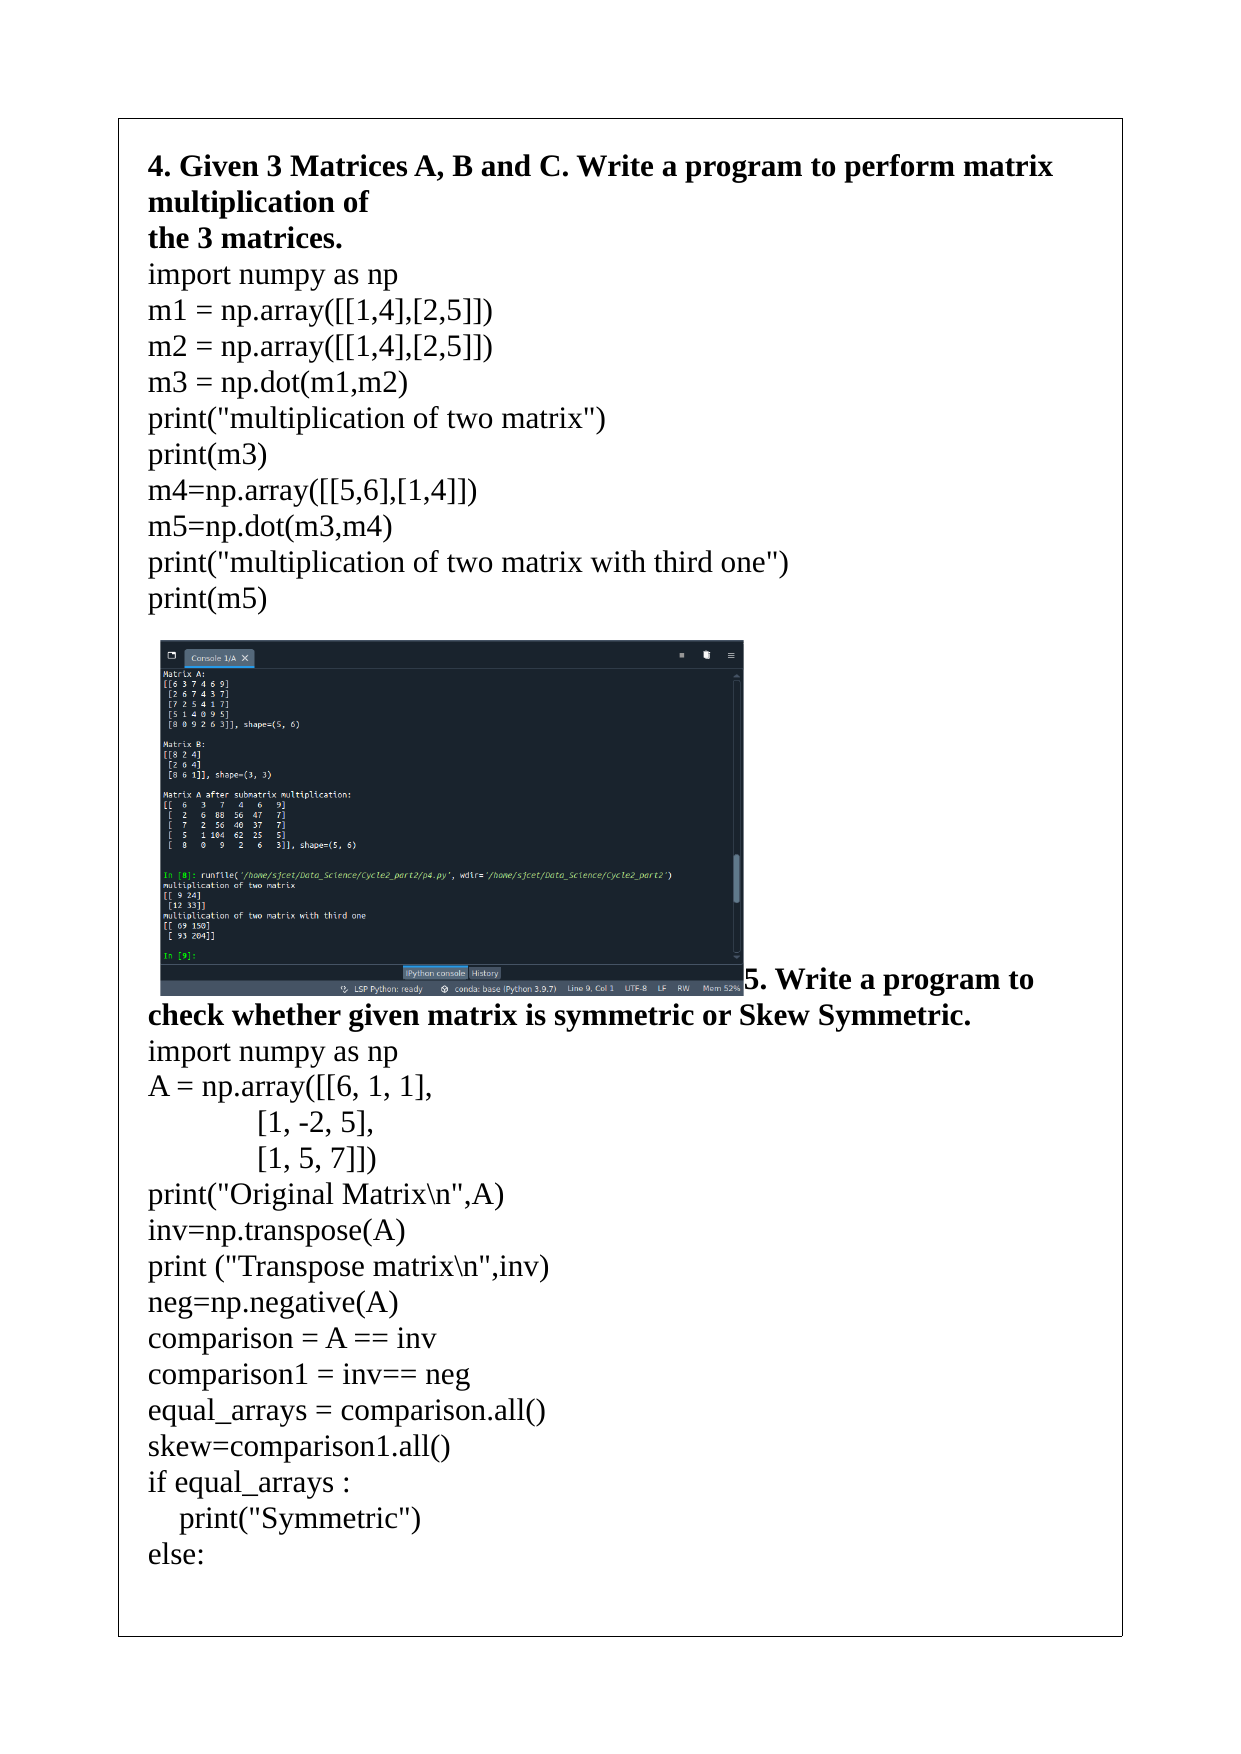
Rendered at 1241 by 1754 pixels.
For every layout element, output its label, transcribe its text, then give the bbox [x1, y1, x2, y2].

text print ("Transpose matrix\n",inv) [148, 1247, 1092, 1283]
text print("multiplication of two matrix with third one") [148, 543, 1092, 579]
text import numpy as np [148, 256, 1092, 291]
text A = np.array([[6, 1, 1], [148, 1068, 1092, 1104]
text m1 = np.array([[1,4],[2,5]]) [148, 291, 1092, 327]
text import numpy as np [148, 1032, 1092, 1068]
text print(m5) [148, 579, 1092, 615]
text 4. Given 3 Matrices A, B and C. Write a program to perform matrix multiplication of [148, 148, 1092, 219]
text skew=comparison1.all() [148, 1427, 1092, 1463]
text [1, 5, 7]]) [148, 1139, 1092, 1176]
text print("multiplication of two matrix") [148, 399, 1092, 435]
text equal_arrays = comparison.all() [148, 1391, 1092, 1427]
text neg=np.negative(A) [148, 1283, 1092, 1319]
text m5=np.dot(m3,m4) [148, 507, 1092, 543]
text inv=np.transpose(A) [148, 1211, 1092, 1247]
text the 3 matrices. [148, 219, 1092, 256]
text comparison1 = inv== neg [148, 1355, 1092, 1391]
text if equal_arrays : [148, 1463, 1092, 1499]
text 5. Write a program to check whether given matrix is symmetric or Skew Symmetric. [148, 960, 1092, 1032]
text m2 = np.array([[1,4],[2,5]]) [148, 327, 1092, 363]
text m4=np.array([[5,6],[1,4]]) [148, 471, 1092, 507]
text print("Symmetric") [148, 1499, 1092, 1535]
text comparison = A == inv [148, 1319, 1092, 1355]
text [1, -2, 5], [148, 1104, 1092, 1139]
text print(m3) [148, 435, 1092, 471]
text else: [148, 1535, 1092, 1571]
text m3 = np.dot(m1,m2) [148, 363, 1092, 399]
text print("Original Matrix\n",A) [148, 1176, 1092, 1211]
